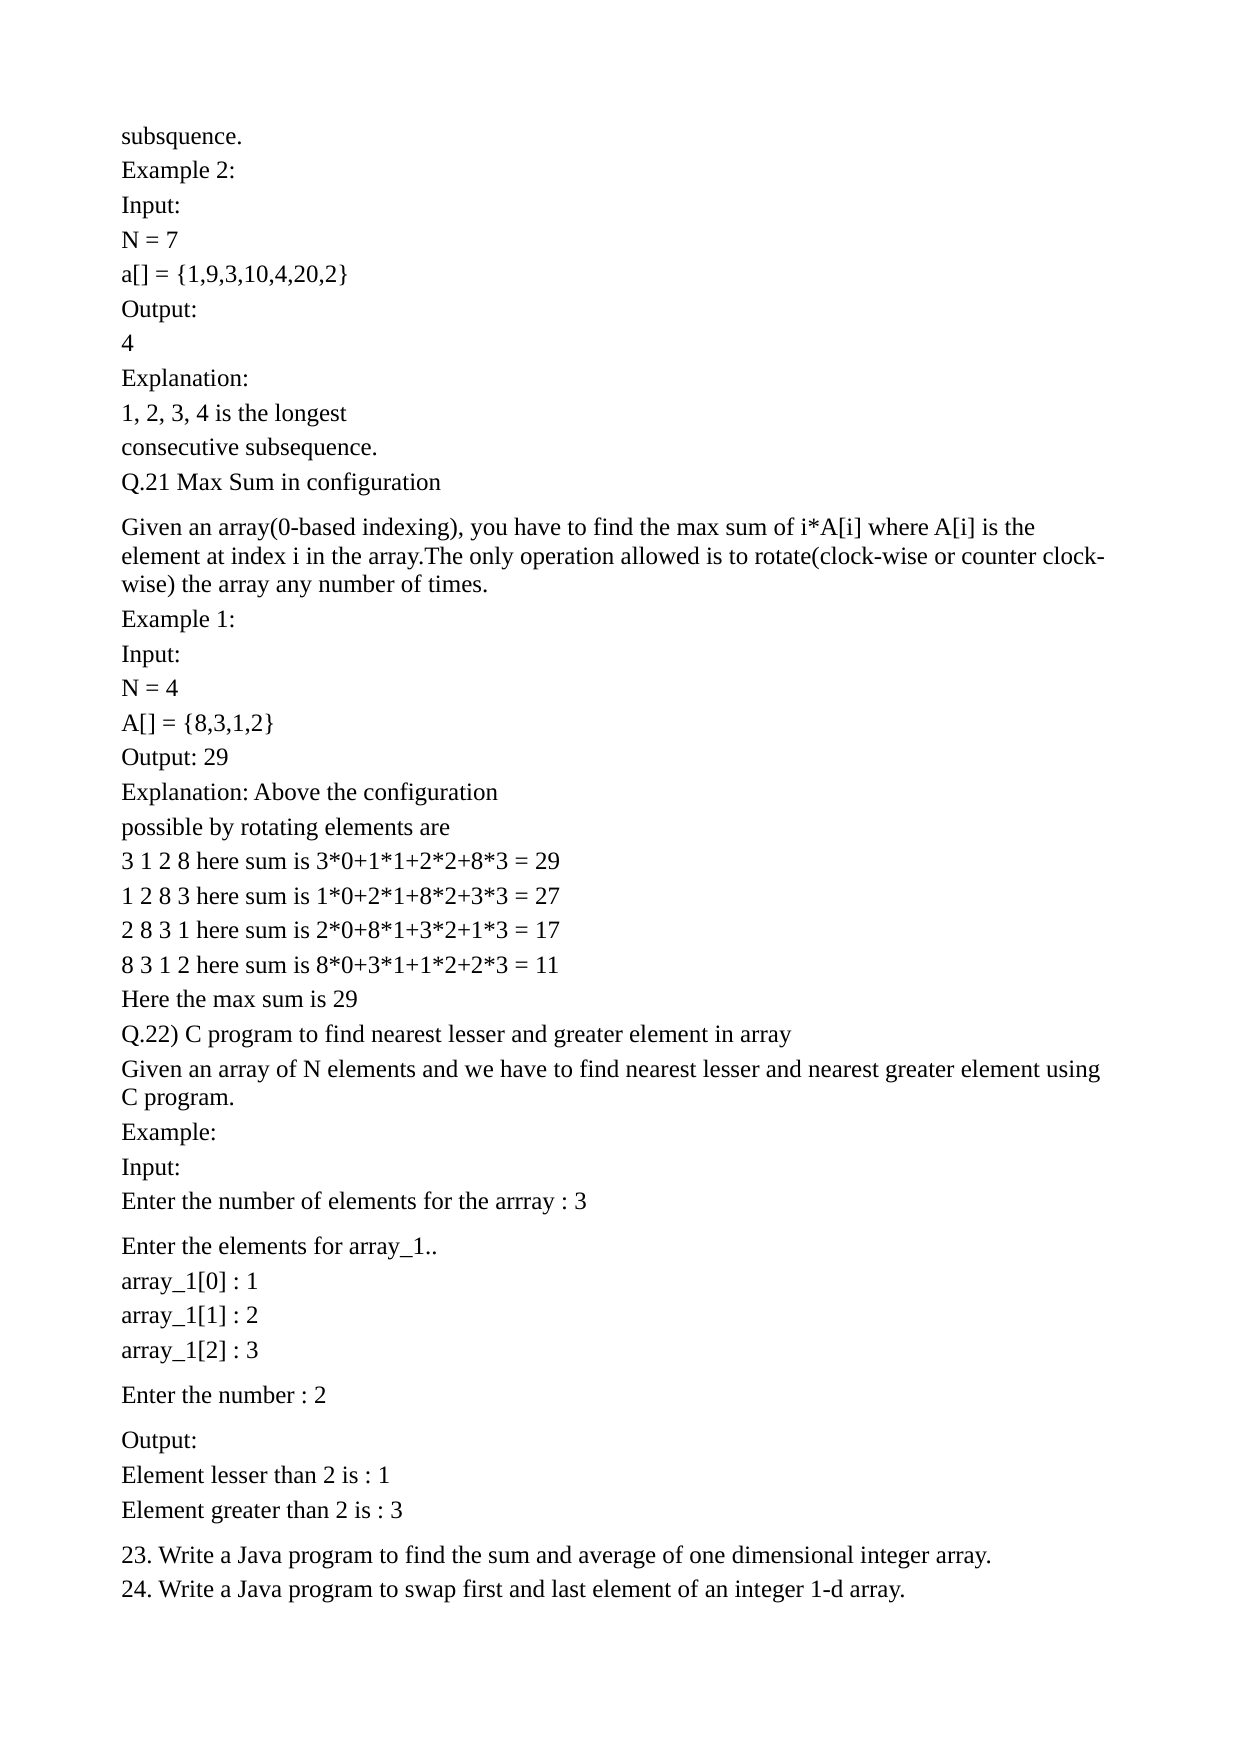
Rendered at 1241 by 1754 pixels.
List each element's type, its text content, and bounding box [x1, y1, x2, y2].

table_header Example: [118, 1114, 230, 1149]
table_header 2 8 3 1 here sum is 2*0+8*1+3*2+1*3 = 17 [118, 913, 573, 947]
table_header N = 4 [118, 670, 193, 705]
table_header Here the max sum is 29 [118, 982, 370, 1016]
table_header array_1[0] : 1 [118, 1263, 278, 1298]
table_header Enter the number of elements for the arrray : 3 [118, 1183, 605, 1218]
table_header [118, 1526, 136, 1537]
table_header 23. Write a Java program to find the sum and average of one dimensional integer array. [118, 1537, 1008, 1572]
table_header [118, 1367, 136, 1377]
table_header Explanation: [118, 360, 262, 395]
table_header 1 2 8 3 here sum is 1*0+2*1+8*2+3*3 = 27 [118, 878, 573, 912]
table_header [118, 1412, 136, 1423]
table_header 4 [118, 326, 148, 360]
table_header Input: [118, 1149, 194, 1183]
table_header possible by rotating elements are [118, 809, 463, 843]
table_header subsquence. [118, 118, 257, 153]
table_header [118, 499, 136, 509]
table_header consecutive subsequence. [118, 429, 392, 464]
table_header array_1[2] : 3 [118, 1332, 278, 1367]
table_header Input: [118, 187, 194, 222]
table_header Example 1: [118, 601, 249, 636]
table_header array_1[1] : 2 [118, 1298, 278, 1332]
table_header 24. Write a Java program to swap first and last element of an integer 1-d array. [118, 1572, 916, 1606]
table_header Example 2: [118, 153, 249, 187]
table_header Q.22) C program to find nearest lesser and greater element in array [118, 1016, 803, 1051]
table_header Element greater than 2 is : 3 [118, 1492, 416, 1526]
table_header Q.21 Max Sum in configuration [118, 464, 455, 498]
table_header Output: [118, 1423, 211, 1457]
table_header Enter the elements for array_1.. [118, 1229, 456, 1263]
table_header Element lesser than 2 is : 1 [118, 1457, 409, 1492]
table_header Enter the number : 2 [118, 1378, 346, 1412]
table_header [118, 1218, 136, 1228]
table_header Output: [118, 291, 211, 326]
table_header a[] = {1,9,3,10,4,20,2} [118, 256, 364, 291]
table_header 3 1 2 8 here sum is 3*0+1*1+2*2+8*3 = 29 [118, 843, 573, 878]
table_header Output: 29 [118, 740, 242, 774]
table_header 1, 2, 3, 4 is the longest [118, 395, 360, 429]
table_header 8 3 1 2 here sum is 8*0+3*1+1*2+2*3 = 11 [118, 947, 572, 982]
table_header Explanation: Above the configuration [118, 774, 511, 809]
table_header A[] = {8,3,1,2} [118, 705, 290, 739]
table_header N = 7 [118, 222, 193, 256]
table_header Input: [118, 636, 194, 670]
table_header Given an array(0-based indexing), you have to find the max sum of i*A[i] where A[i] is the element at index i in the array.The only operation allowed is to rotate(clock-wise or counter clock-wise) the array any number of times. [118, 509, 1122, 601]
table_header Given an array of N elements and we have to find nearest lesser and nearest greater element using C program. [118, 1051, 1122, 1114]
